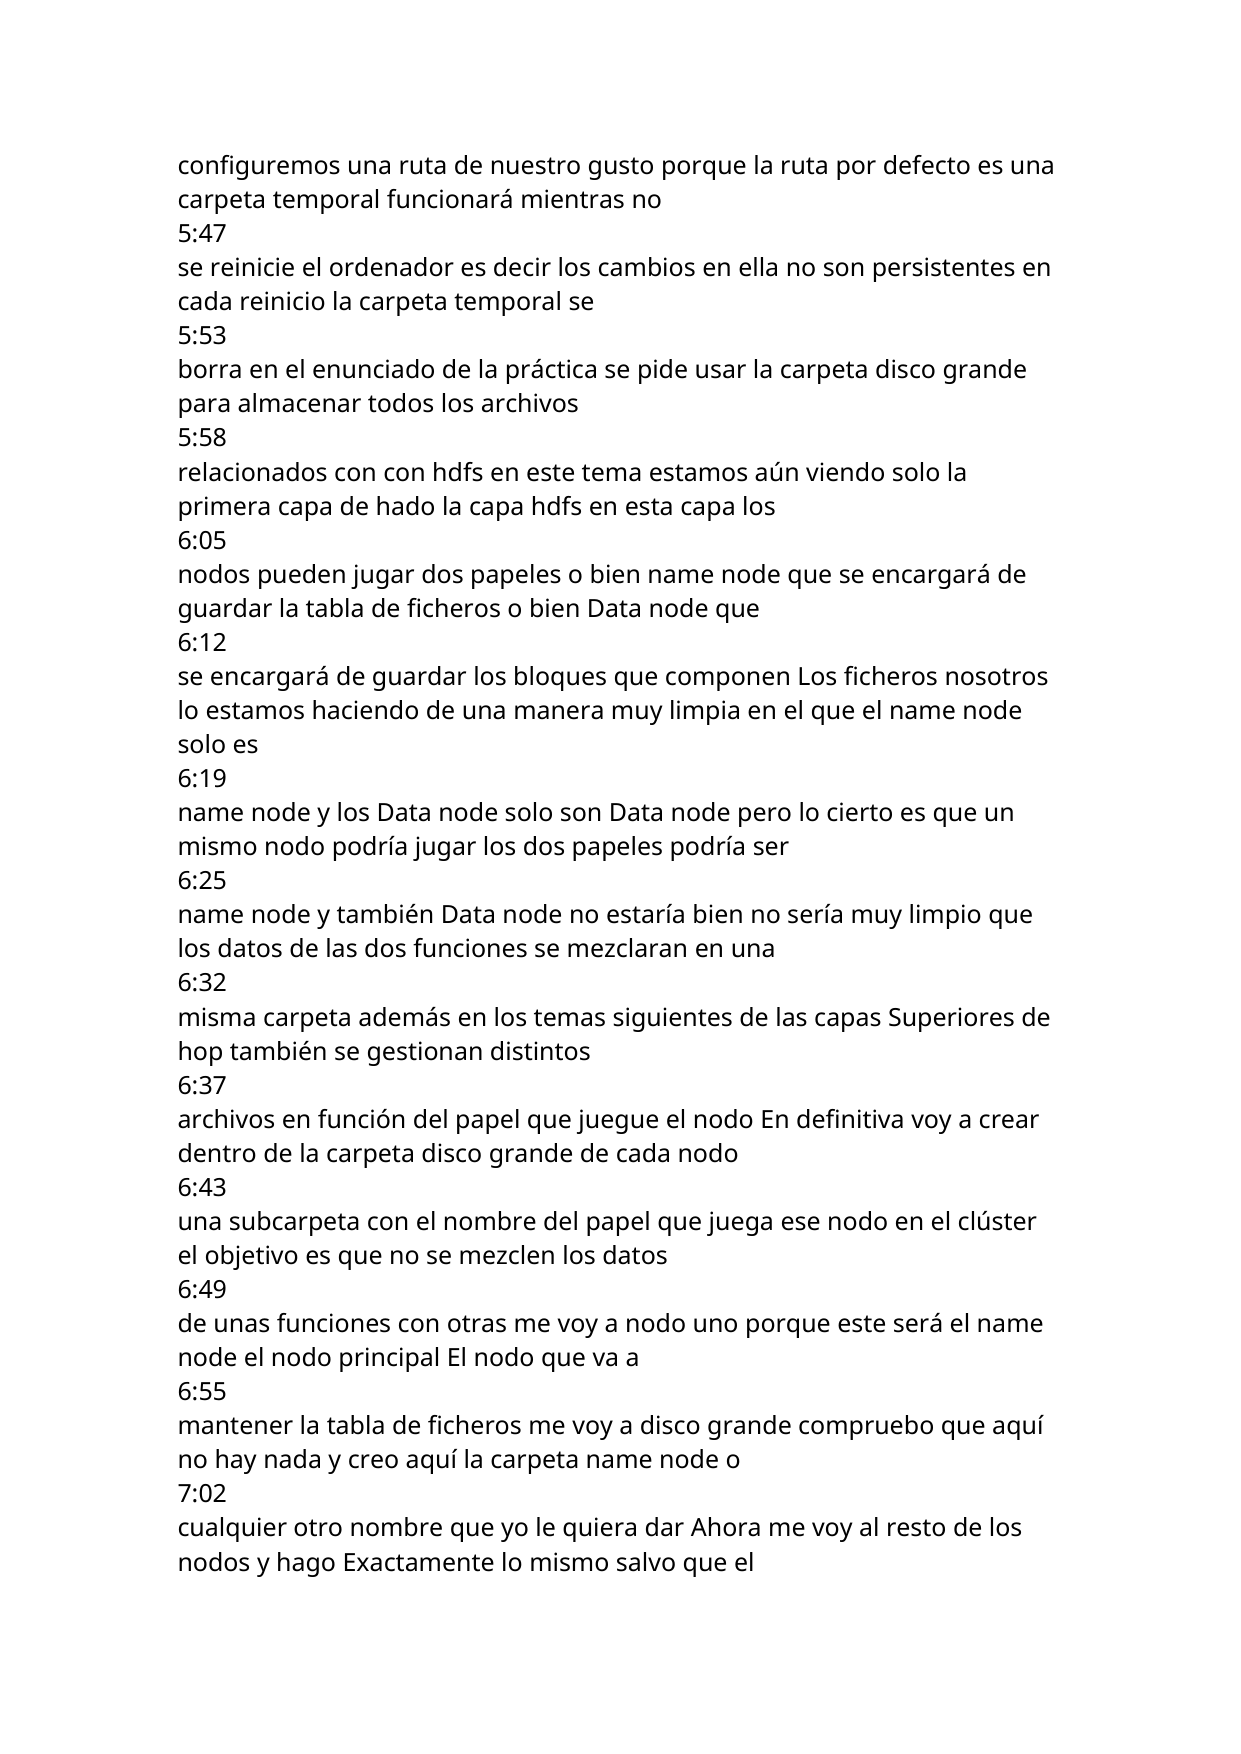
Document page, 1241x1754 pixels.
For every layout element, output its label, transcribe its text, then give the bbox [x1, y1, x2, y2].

text nodos pueden jugar dos papeles o bien name node que se encargará de guardar la tabla de ficheros o bien Data node que [177, 556, 1063, 624]
text de unas funciones con otras me voy a nodo uno porque este será el name node el nodo principal El nodo que va a [177, 1306, 1063, 1374]
text name node y también Data node no estaría bien no sería muy limpio que los datos de las dos funciones se mezclaran en una [177, 897, 1063, 965]
text 6:37 [177, 1067, 1063, 1101]
text se encargará de guardar los bloques que componen Los ficheros nosotros lo estamos haciendo de una manera muy limpia en el que el name node solo es [177, 658, 1063, 761]
text configuremos una ruta de nuestro gusto porque la ruta por defecto es una carpeta temporal funcionará mientras no [177, 148, 1063, 216]
text archivos en función del papel que juegue el nodo En definitiva voy a crear dentro de la carpeta disco grande de cada nodo [177, 1101, 1063, 1169]
text 6:55 [177, 1374, 1063, 1408]
text 6:12 [177, 624, 1063, 658]
text 6:49 [177, 1272, 1063, 1306]
text relacionados con con hdfs en este tema estamos aún viendo solo la primera capa de hado la capa hdfs en esta capa los [177, 454, 1063, 522]
text cualquier otro nombre que yo le quiera dar Ahora me voy al resto de los nodos y hago Exactamente lo mismo salvo que el [177, 1510, 1063, 1578]
text 7:02 [177, 1476, 1063, 1510]
text 5:53 [177, 318, 1063, 352]
text mantener la tabla de ficheros me voy a disco grande compruebo que aquí no hay nada y creo aquí la carpeta name node o [177, 1408, 1063, 1476]
text 6:19 [177, 761, 1063, 795]
text una subcarpeta con el nombre del papel que juega ese nodo en el clúster el objetivo es que no se mezclen los datos [177, 1203, 1063, 1272]
text 6:32 [177, 965, 1063, 999]
text name node y los Data node solo son Data node pero lo cierto es que un mismo nodo podría jugar los dos papeles podría ser [177, 795, 1063, 863]
text 6:43 [177, 1169, 1063, 1203]
text se reinicie el ordenador es decir los cambios en ella no son persistentes en cada reinicio la carpeta temporal se [177, 250, 1063, 318]
text 6:25 [177, 863, 1063, 897]
text 6:05 [177, 522, 1063, 556]
text 5:47 [177, 216, 1063, 250]
text misma carpeta además en los temas siguientes de las capas Superiores de hop también se gestionan distintos [177, 999, 1063, 1067]
text 5:58 [177, 420, 1063, 454]
text borra en el enunciado de la práctica se pide usar la carpeta disco grande para almacenar todos los archivos [177, 352, 1063, 420]
